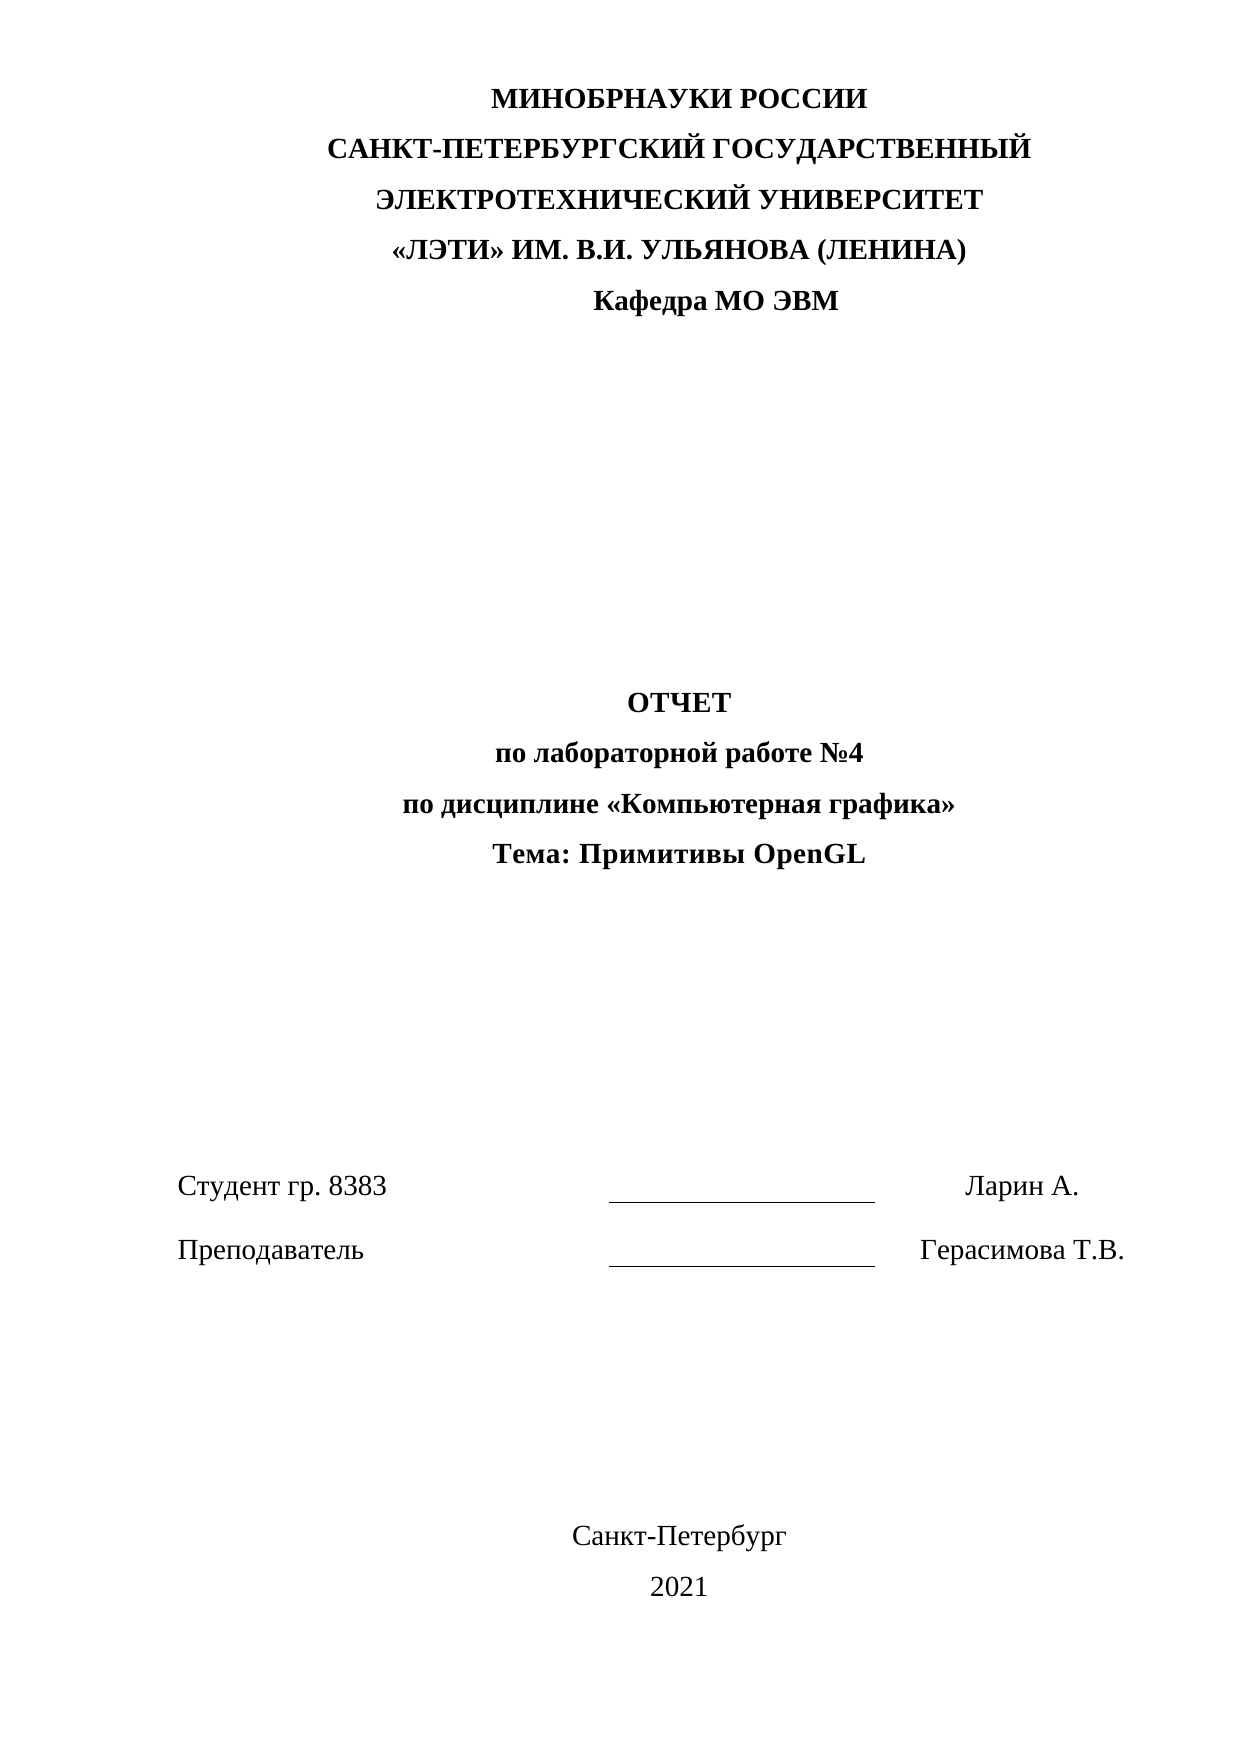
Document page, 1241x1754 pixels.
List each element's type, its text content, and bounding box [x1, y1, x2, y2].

table_header Студент гр. 8383 [166, 1138, 609, 1202]
text Санкт-Петербург [177, 1518, 1181, 1552]
text отчет [177, 685, 1181, 719]
table_cell [609, 1203, 875, 1266]
table_header [609, 1138, 875, 1202]
text электротехнический университет [177, 182, 1181, 216]
table_header Ларин А. [875, 1138, 1170, 1202]
text Тема: Примитивы OpenGL [177, 836, 1181, 869]
text Санкт-Петербургский государственный [177, 132, 1181, 165]
text по лабораторной работе №4 [177, 735, 1181, 769]
text 2021 [177, 1569, 1181, 1602]
table_cell Преподаватель [166, 1202, 609, 1266]
text Кафедра МО ЭВМ [177, 283, 1181, 316]
text МИНОБРНАУКИ РОССИИ [177, 81, 1181, 115]
text «ЛЭТИ» им. В.И. Ульянова (Ленина) [177, 232, 1181, 266]
text по дисциплине «Компьютерная графика» [177, 786, 1181, 819]
table_cell Герасимова Т.В. [875, 1202, 1170, 1266]
